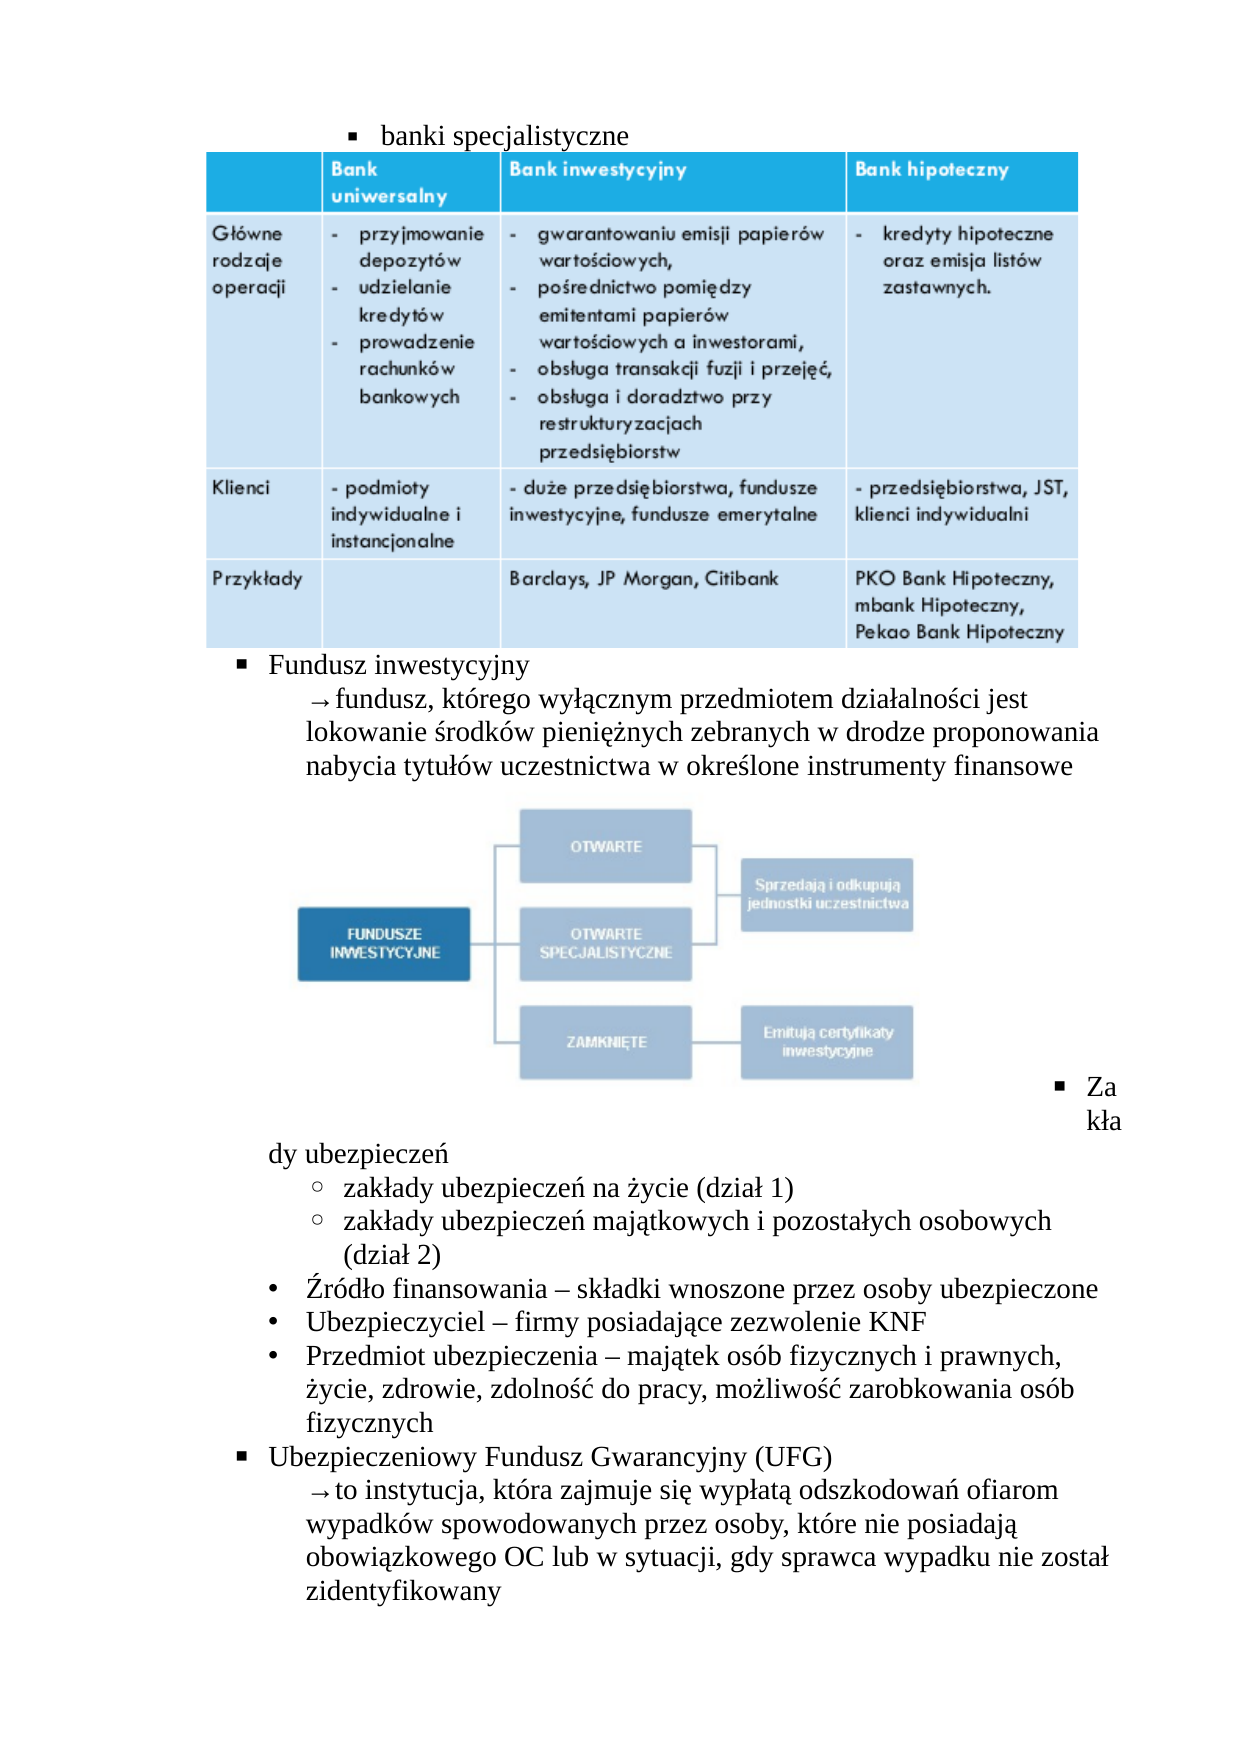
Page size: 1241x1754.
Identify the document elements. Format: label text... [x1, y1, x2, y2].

list banki specjalistyczne [343, 118, 1122, 152]
list zakłady ubezpieczeń na życie (dział 1) [306, 1170, 1122, 1203]
picture [287, 785, 937, 1104]
list →to instytucja, która zajmuje się wypłatą odszkodowań ofiarom wypadków spowodowanych przez osoby, które nie posiadają obowiązkowego OC lub w sytuacji, gdy sprawca wypadku nie został zidentyfikowany [268, 1472, 1122, 1607]
list Zakłady ubezpieczeń [231, 1069, 1122, 1170]
picture [206, 152, 1079, 648]
list Źródło finansowania – składki wnoszone przez osoby ubezpieczone [268, 1271, 1122, 1304]
list Fundusz inwestycyjny [231, 152, 1122, 681]
list zakłady ubezpieczeń majątkowych i pozostałych osobowych (dział 2) [306, 1203, 1122, 1271]
list →fundusz, którego wyłącznym przedmiotem działalności jest lokowanie środków pieniężnych zebranych w drodze proponowania nabycia tytułów uczestnictwa w określone instrumenty finansowe [268, 681, 1122, 782]
list Ubezpieczyciel – firmy posiadające zezwolenie KNF [268, 1304, 1122, 1338]
list Ubezpieczeniowy Fundusz Gwarancyjny (UFG) [231, 1439, 1122, 1472]
list Przedmiot ubezpieczenia – majątek osób fizycznych i prawnych, życie, zdrowie, zdolność do pracy, możliwość zarobkowania osób fizycznych [268, 1338, 1122, 1439]
